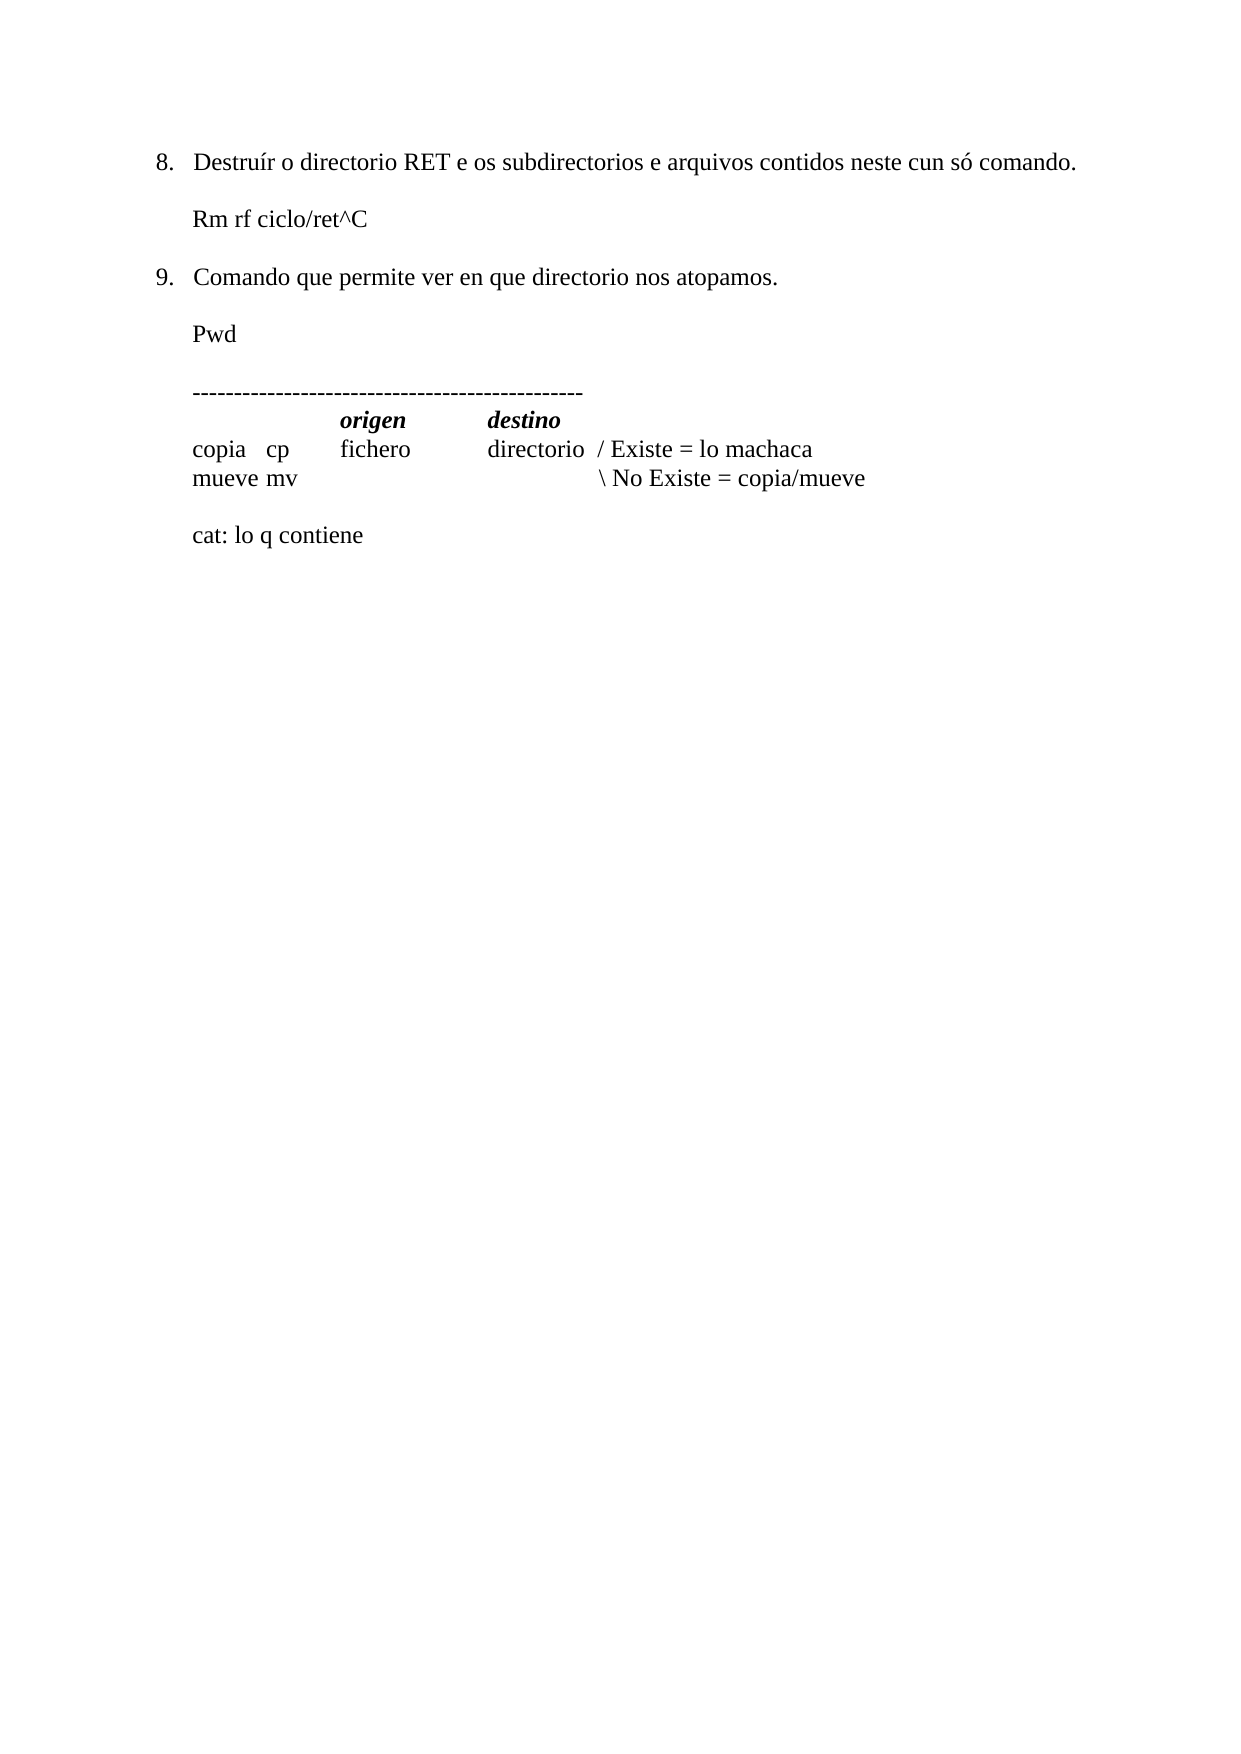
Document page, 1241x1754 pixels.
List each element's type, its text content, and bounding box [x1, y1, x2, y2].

text mueve mv \ No Existe = copia/mueve [118, 463, 1122, 492]
text copia cp fichero directorio / Existe = lo machaca [118, 434, 1122, 463]
text Pwd [118, 319, 1122, 348]
text Rm rf ciclo/ret^C [118, 204, 1122, 233]
text cat: lo q contiene [118, 521, 1122, 549]
list Destruír o directorio RET e os subdirectorios e arquivos contidos neste cun só comando. [156, 147, 1122, 176]
text origen destino [118, 406, 1122, 434]
list Comando que permite ver en que directorio nos atopamos. [156, 262, 1122, 291]
text ----------------------------------------------- [118, 377, 1122, 406]
